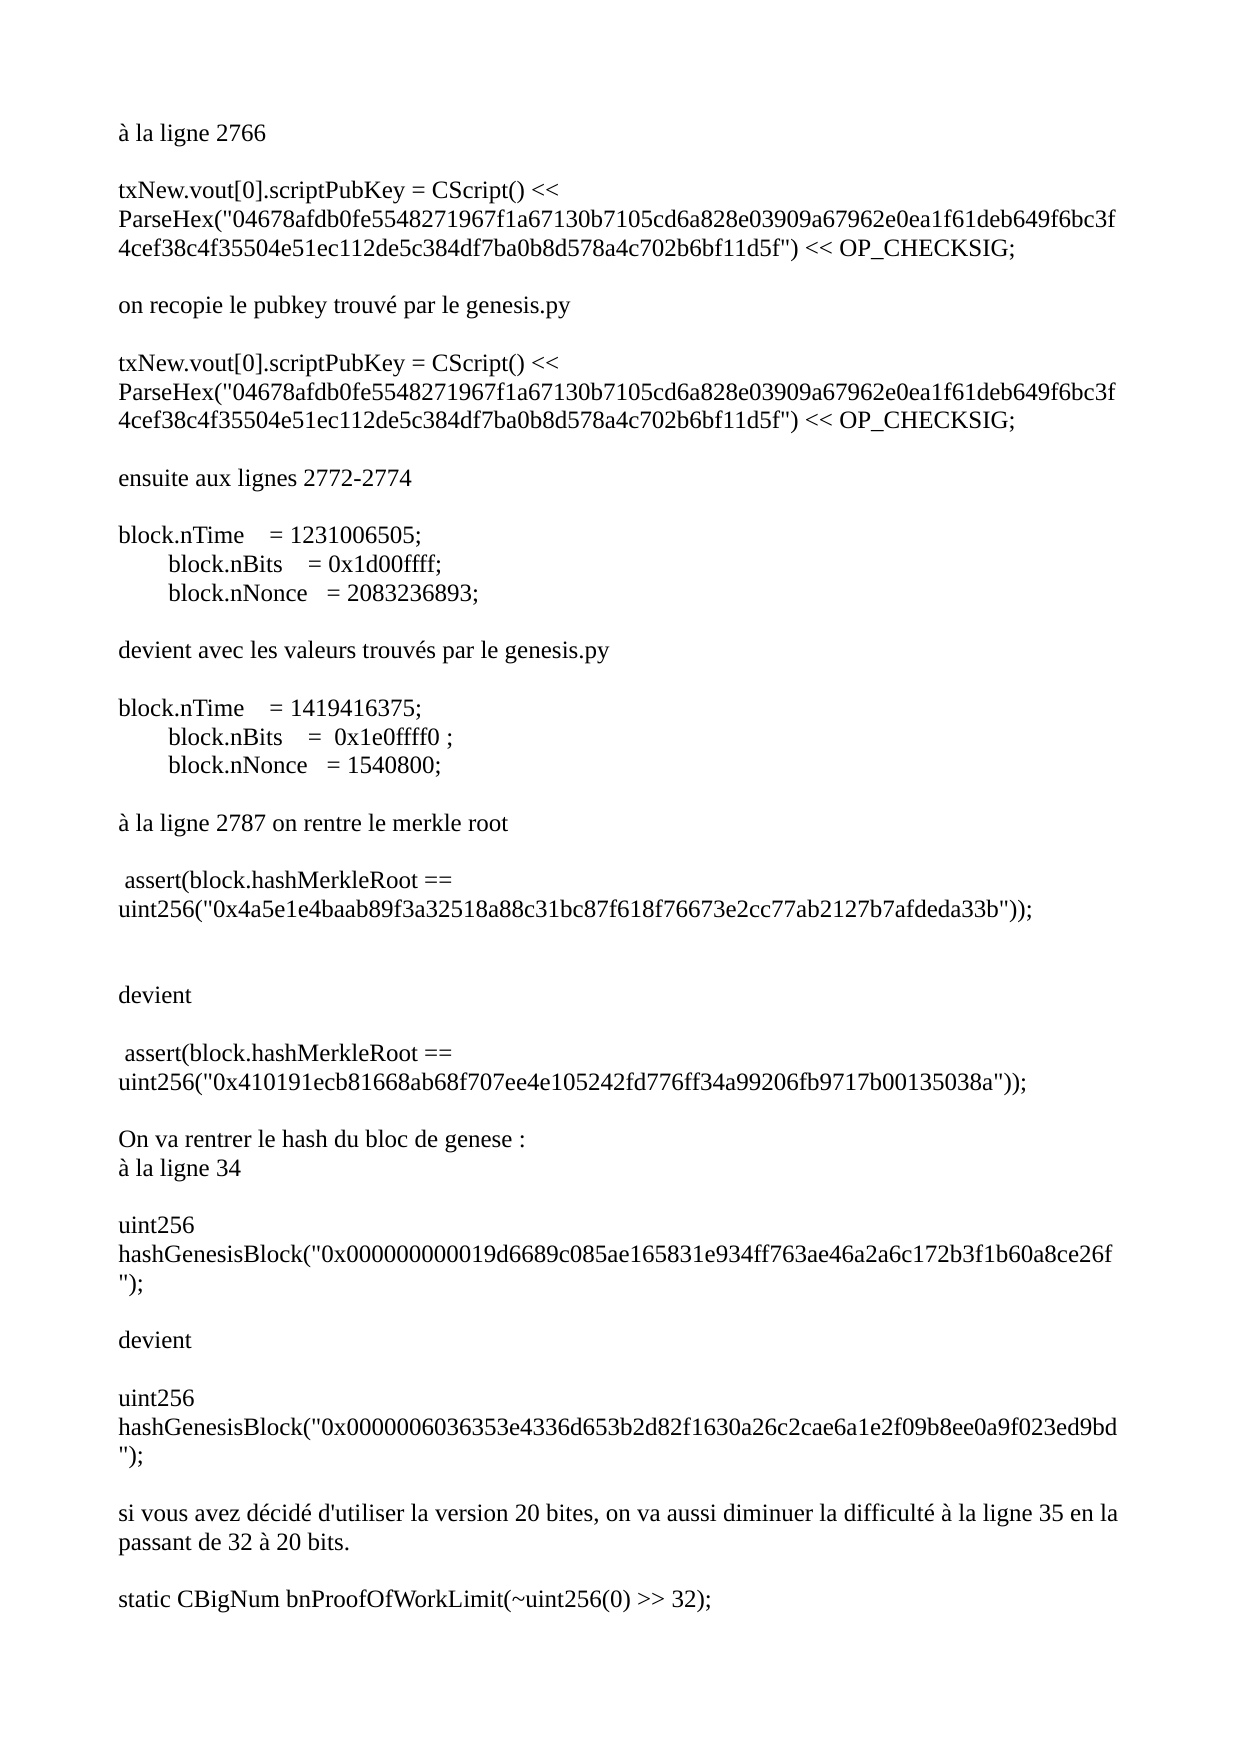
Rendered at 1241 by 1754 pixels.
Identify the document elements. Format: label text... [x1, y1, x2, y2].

text on recopie le pubkey trouvé par le genesis.py [118, 291, 1122, 319]
text devient avec les valeurs trouvés par le genesis.py [118, 636, 1122, 664]
text à la ligne 2787 on rentre le merkle root [118, 808, 1122, 837]
text uint256 hashGenesisBlock("0x000000000019d6689c085ae165831e934ff763ae46a2a6c172b3f1b60a8ce26f"); [118, 1211, 1122, 1297]
text block.nTime = 1231006505; block.nBits = 0x1d00ffff; block.nNonce = 2083236893; [118, 521, 1122, 607]
text uint256 hashGenesisBlock("0x0000006036353e4336d653b2d82f1630a26c2cae6a1e2f09b8ee0a9f023ed9bd"); [118, 1383, 1122, 1498]
text block.nTime = 1419416375; block.nBits = 0x1e0ffff0 ; block.nNonce = 1540800; [118, 693, 1122, 779]
text assert(block.hashMerkleRoot == uint256("0x410191ecb81668ab68f707ee4e105242fd776ff34a99206fb9717b00135038a")); [118, 1038, 1122, 1096]
text devient [118, 981, 1122, 1009]
text static CBigNum bnProofOfWorkLimit(~uint256(0) >> 32); [118, 1584, 1122, 1613]
text devient [118, 1326, 1122, 1354]
text txNew.vout[0].scriptPubKey = CScript() << ParseHex("04678afdb0fe5548271967f1a67130b7105cd6a828e03909a67962e0ea1f61deb649f6bc3f4cef38c4f35504e51ec112de5c384df7ba0b8d578a4c702b6bf11d5f") << OP_CHECKSIG; [118, 348, 1122, 463]
text à la ligne 2766 [118, 118, 1122, 147]
text si vous avez décidé d'utiliser la version 20 bites, on va aussi diminuer la difficulté à la ligne 35 en la passant de 32 à 20 bits. [118, 1498, 1122, 1556]
text On va rentrer le hash du bloc de genese : [118, 1124, 1122, 1153]
text à la ligne 34 [118, 1153, 1122, 1182]
text assert(block.hashMerkleRoot == uint256("0x4a5e1e4baab89f3a32518a88c31bc87f618f76673e2cc77ab2127b7afdeda33b")); [118, 866, 1122, 952]
text ensuite aux lignes 2772-2774 [118, 463, 1122, 492]
text txNew.vout[0].scriptPubKey = CScript() << ParseHex("04678afdb0fe5548271967f1a67130b7105cd6a828e03909a67962e0ea1f61deb649f6bc3f4cef38c4f35504e51ec112de5c384df7ba0b8d578a4c702b6bf11d5f") << OP_CHECKSIG; [118, 176, 1122, 291]
